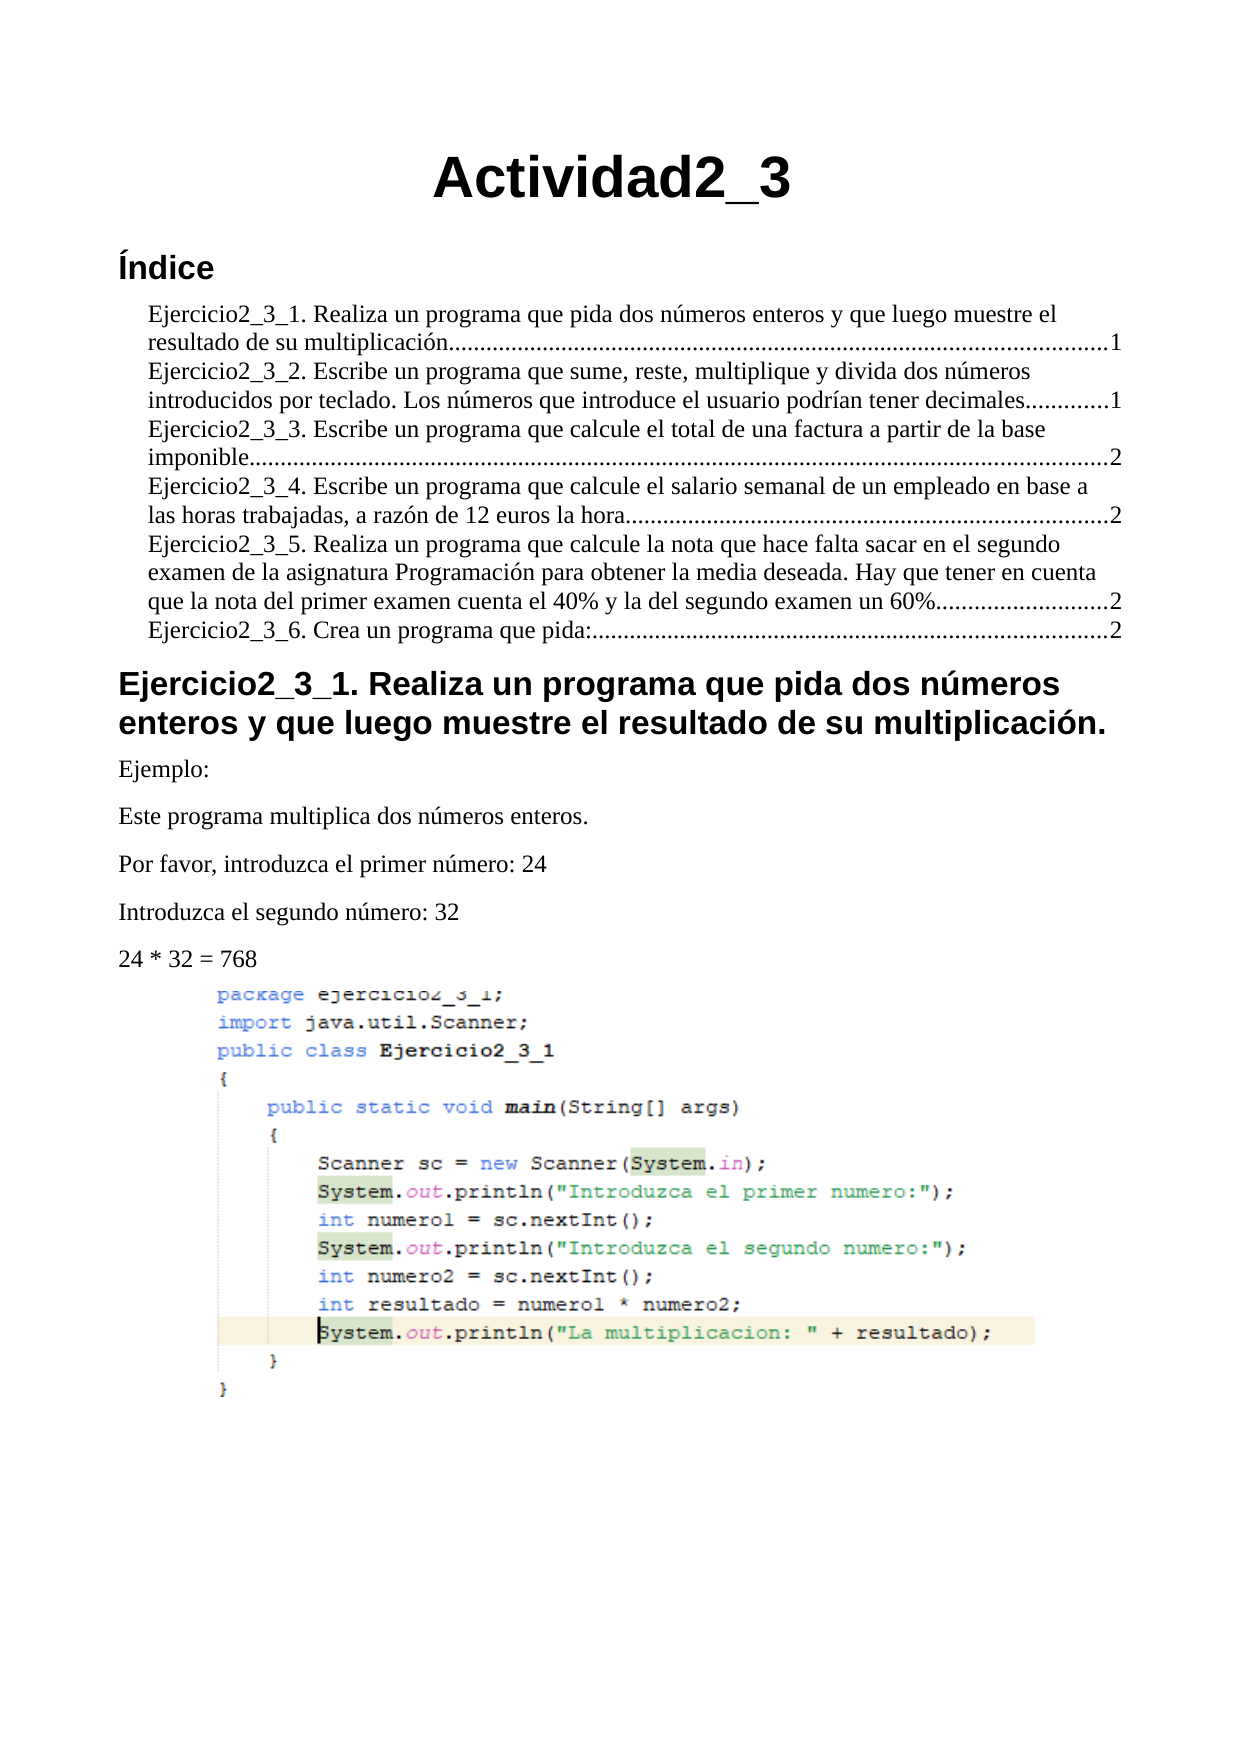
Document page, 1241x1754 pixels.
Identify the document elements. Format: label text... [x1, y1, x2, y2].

title Actividad2_3 [118, 143, 1122, 210]
text Ejercicio2_3_5. Realiza un programa que calcule la nota que hace falta sacar en el segundo examen de la asignatura Programación para obtener la media deseada. Hay que tener en cuenta que la nota del primer examen cuenta el 40% y la del segundo examen un 60%. 2 [148, 529, 1122, 615]
subtitle Índice [118, 248, 1122, 286]
text Ejemplo: [118, 754, 1122, 783]
text Ejercicio2_3_4. Escribe un programa que calcule el salario semanal de un empleado en base a las horas trabajadas, a razón de 12 euros la hora 2 [148, 471, 1122, 529]
text Por favor, introduzca el primer número: 24 [118, 849, 1122, 878]
text Ejercicio2_3_3. Escribe un programa que calcule el total de una factura a partir de la base imponible. 2 [148, 414, 1122, 471]
text Ejercicio2_3_6. Crea un programa que pida: 2 [148, 615, 1122, 644]
subtitle Ejercicio2_3_1. Realiza un programa que pida dos números enteros y que luego muestre el resultado de su multiplicación. [118, 664, 1122, 741]
picture [205, 991, 1035, 1397]
text Ejercicio2_3_1. Realiza un programa que pida dos números enteros y que luego muestre el resultado de su multiplicación. 1 [148, 299, 1122, 356]
text Este programa multiplica dos números enteros. [118, 801, 1122, 830]
text Ejercicio2_3_2. Escribe un programa que sume, reste, multiplique y divida dos números introducidos por teclado. Los números que introduce el usuario podrían tener decimales. 1 [148, 356, 1122, 414]
text Introduzca el segundo número: 32 [118, 897, 1122, 925]
text 24 * 32 = 768 [118, 944, 1122, 973]
